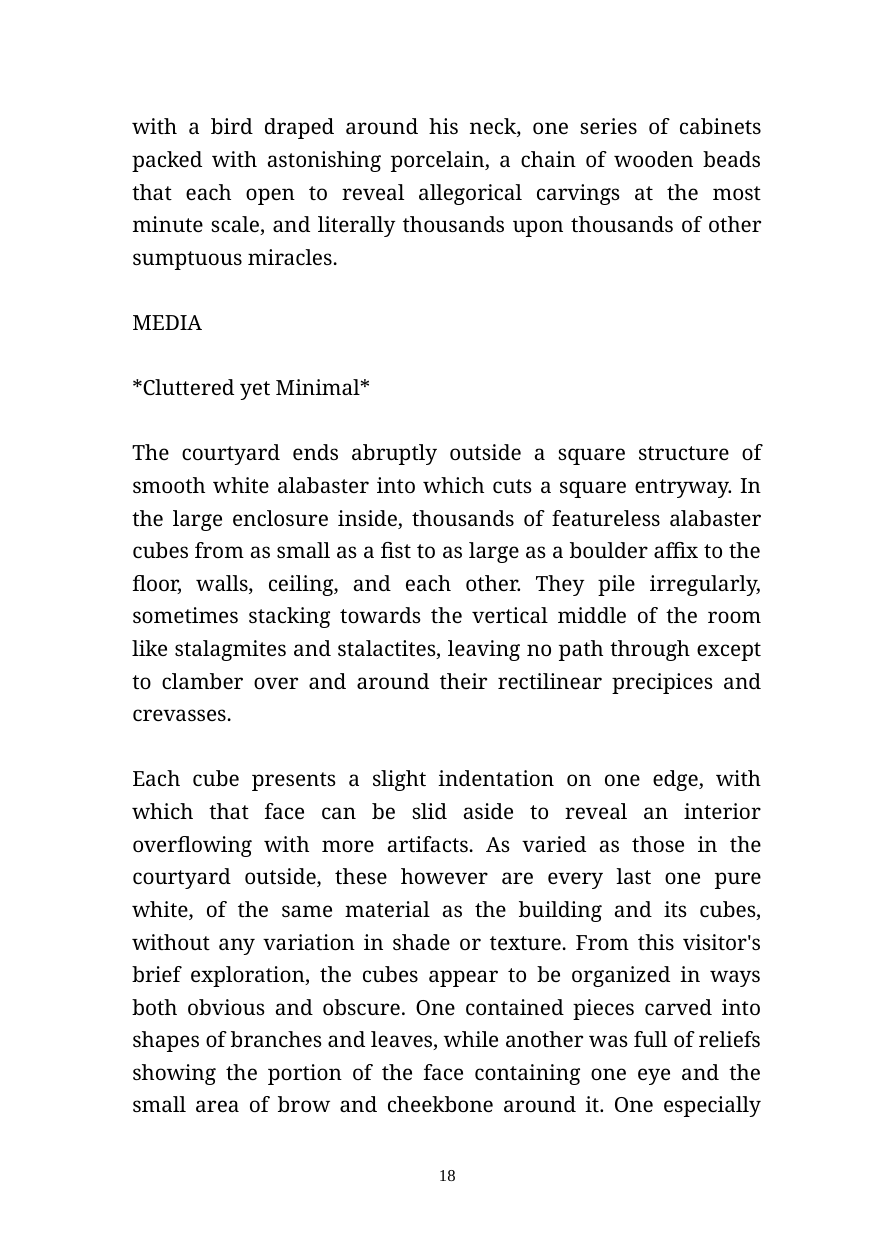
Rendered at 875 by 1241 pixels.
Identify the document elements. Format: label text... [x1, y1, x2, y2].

text Each cube presents a slight indentation on one edge, with which that face can be slid aside to reveal an interior overflowing with more artifacts. As varied as those in the courtyard outside, these however are every last one pure white, of the same material as the building and its cubes, without any variation in shade or texture. From this visitor's brief exploration, the cubes appear to be organized in ways both obvious and obscure. One contained pieces carved into shapes of branches and leaves, while another was full of reliefs showing the portion of the face containing one eye and the small area of brow and cheekbone around it. One especially [132, 764, 762, 1119]
text with a bird draped around his neck, one series of cabinets packed with astonishing porcelain, a chain of wooden beads that each open to reveal allegorical carvings at the most minute scale, and literally thousands upon thousands of other sumptuous miracles. [132, 112, 762, 271]
text MEDIA [132, 308, 762, 337]
text *Cluttered yet Minimal* [132, 373, 762, 402]
text The courtyard ends abruptly outside a square structure of smooth white alabaster into which cuts a square entryway. In the large enclosure inside, thousands of featureless alabaster cubes from as small as a fist to as large as a boulder affix to the floor, walls, ceiling, and each other. They pile irregularly, sometimes stacking towards the vertical middle of the room like stalagmites and stalactites, leaving no path through except to clamber over and around their rectilinear precipices and crevasses. [132, 438, 762, 728]
